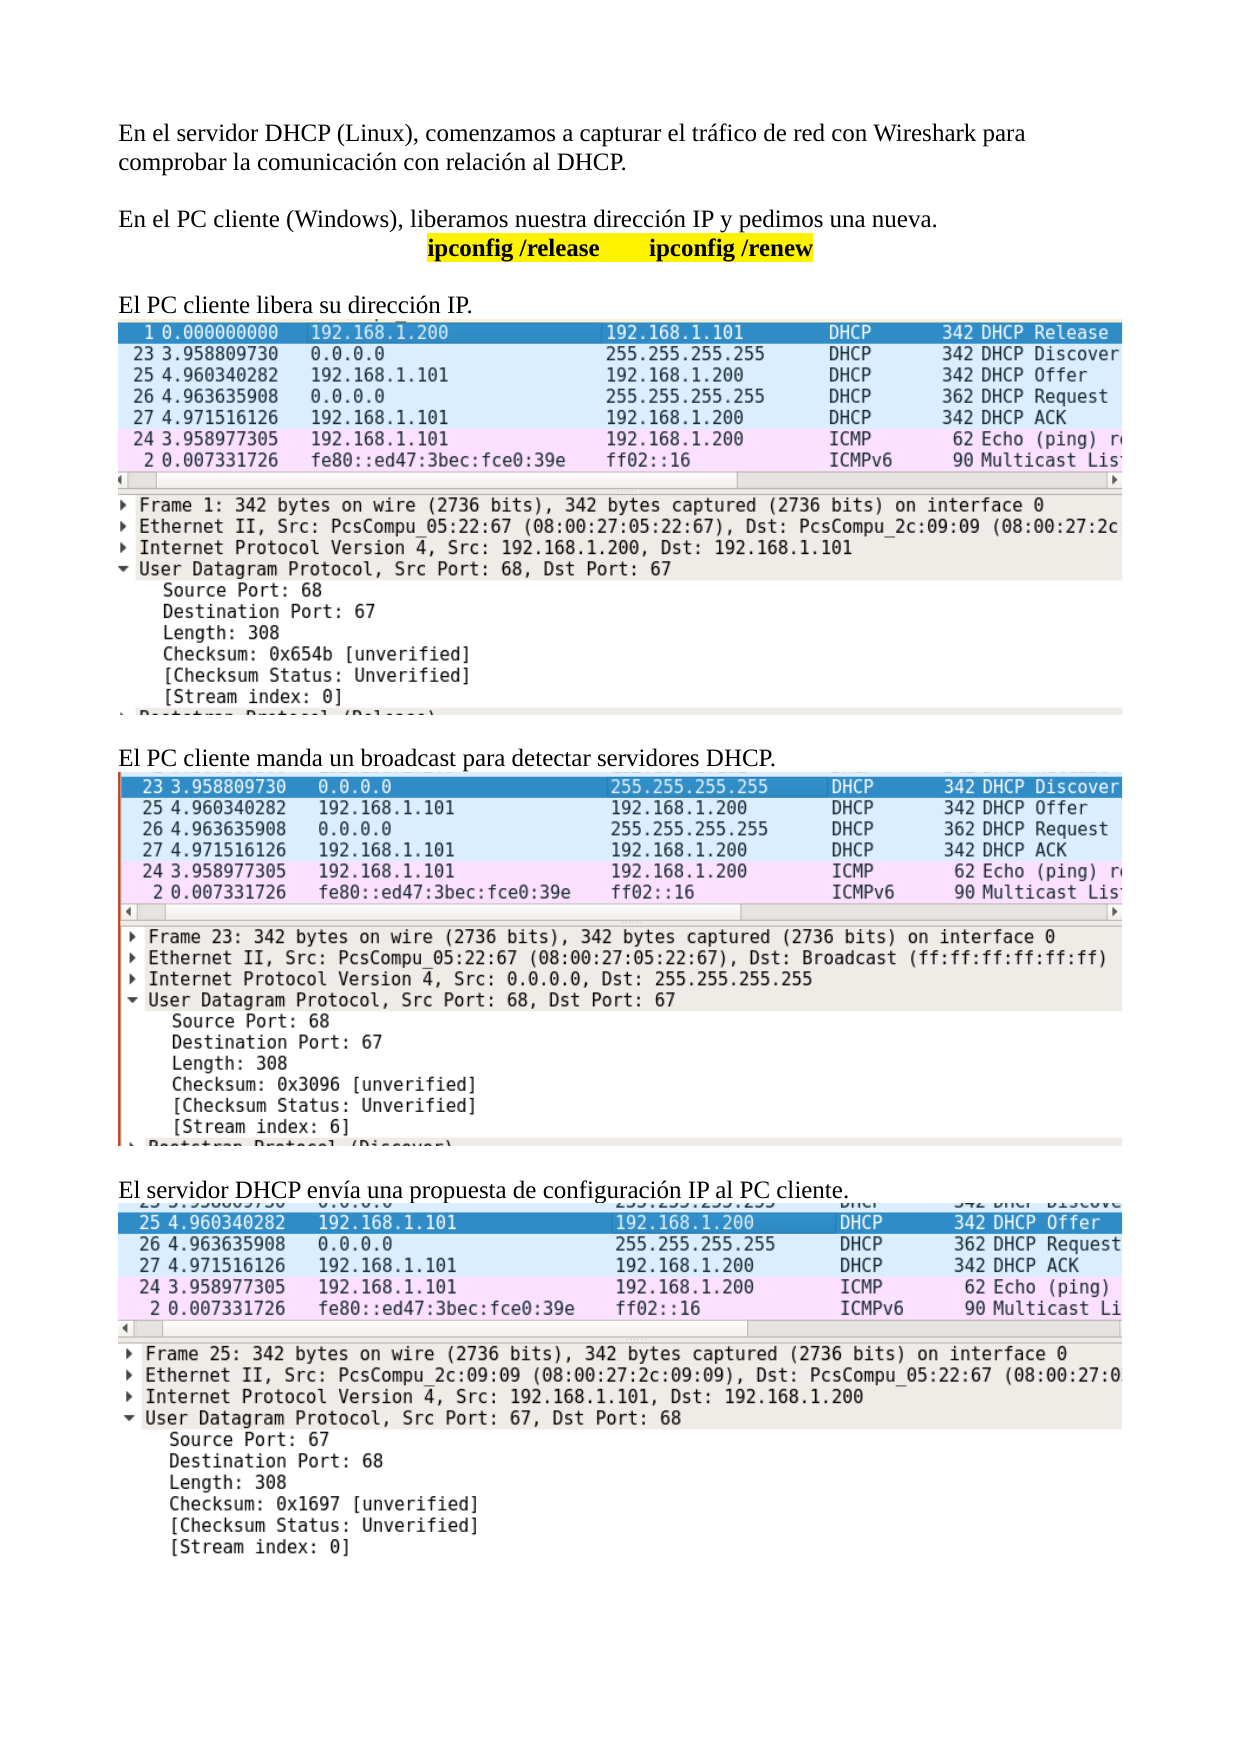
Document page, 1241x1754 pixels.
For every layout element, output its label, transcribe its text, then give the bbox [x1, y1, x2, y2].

text En el servidor DHCP (Linux), comenzamos a capturar el tráfico de red con Wireshark para comprobar la comunicación con relación al DHCP. [118, 118, 1122, 176]
picture [118, 319, 1123, 715]
text El PC cliente libera su dirección IP. [118, 291, 1122, 319]
text ipconfig /release ipconfig /renew [118, 233, 1122, 262]
picture [118, 772, 1123, 1146]
text El PC cliente manda un broadcast para detectar servidores DHCP. [118, 743, 1122, 772]
text El servidor DHCP envía una propuesta de configuración IP al PC cliente. [118, 1175, 1122, 1203]
text En el PC cliente (Windows), liberamos nuestra dirección IP y pedimos una nueva. [118, 204, 1122, 233]
picture [118, 1203, 1123, 1557]
